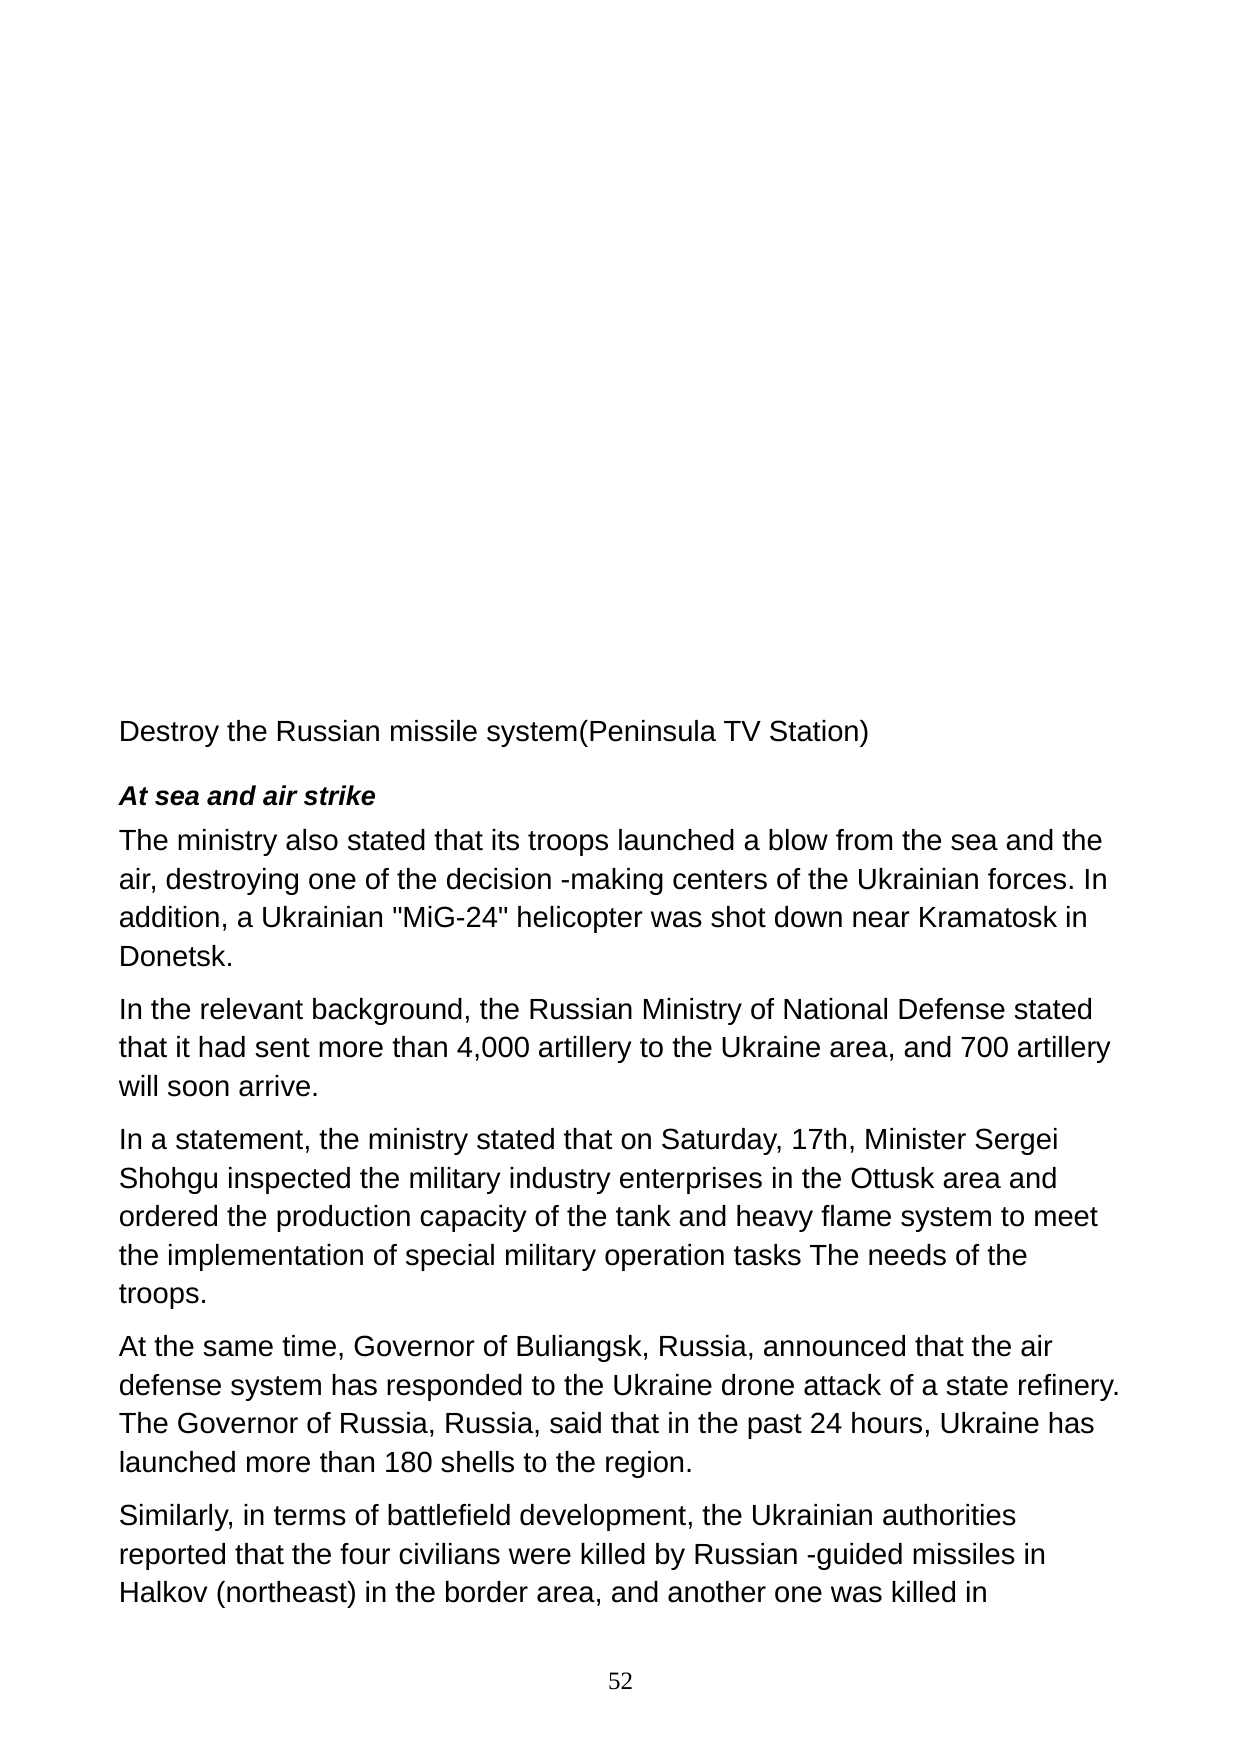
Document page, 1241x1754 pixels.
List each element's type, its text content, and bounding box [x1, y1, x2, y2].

subtitle At sea and air strike [118, 779, 1122, 811]
text The ministry also stated that its troops launched a blow from the sea and the air, destroying one of the decision -making centers of the Ukrainian forces. In addition, a Ukrainian "MiG-24" helicopter was shot down near Kramatosk in Donetsk. [118, 823, 1122, 972]
text At the same time, Governor of Buliangsk, Russia, announced that the air defense system has responded to the Ukraine drone attack of a state refinery. The Governor of Russia, Russia, said that in the past 24 hours, Ukraine has launched more than 180 shells to the region. [118, 1329, 1122, 1479]
text In a statement, the ministry stated that on Saturday, 17th, Minister Sergei Shohgu inspected the military industry enterprises in the Ottusk area and ordered the production capacity of the tank and heavy flame system to meet the implementation of special military operation tasks The needs of the troops. [118, 1122, 1122, 1310]
text Destroy the Russian missile system(Peninsula TV Station) [118, 118, 1122, 747]
text Similarly, in terms of battlefield development, the Ukrainian authorities reported that the four civilians were killed by Russian -guided missiles in Halkov (northeast) in the border area, and another one was killed in [118, 1498, 1122, 1609]
text In the relevant background, the Russian Ministry of National Defense stated that it had sent more than 4,000 artillery to the Ukraine area, and 700 artillery will soon arrive. [118, 992, 1122, 1103]
